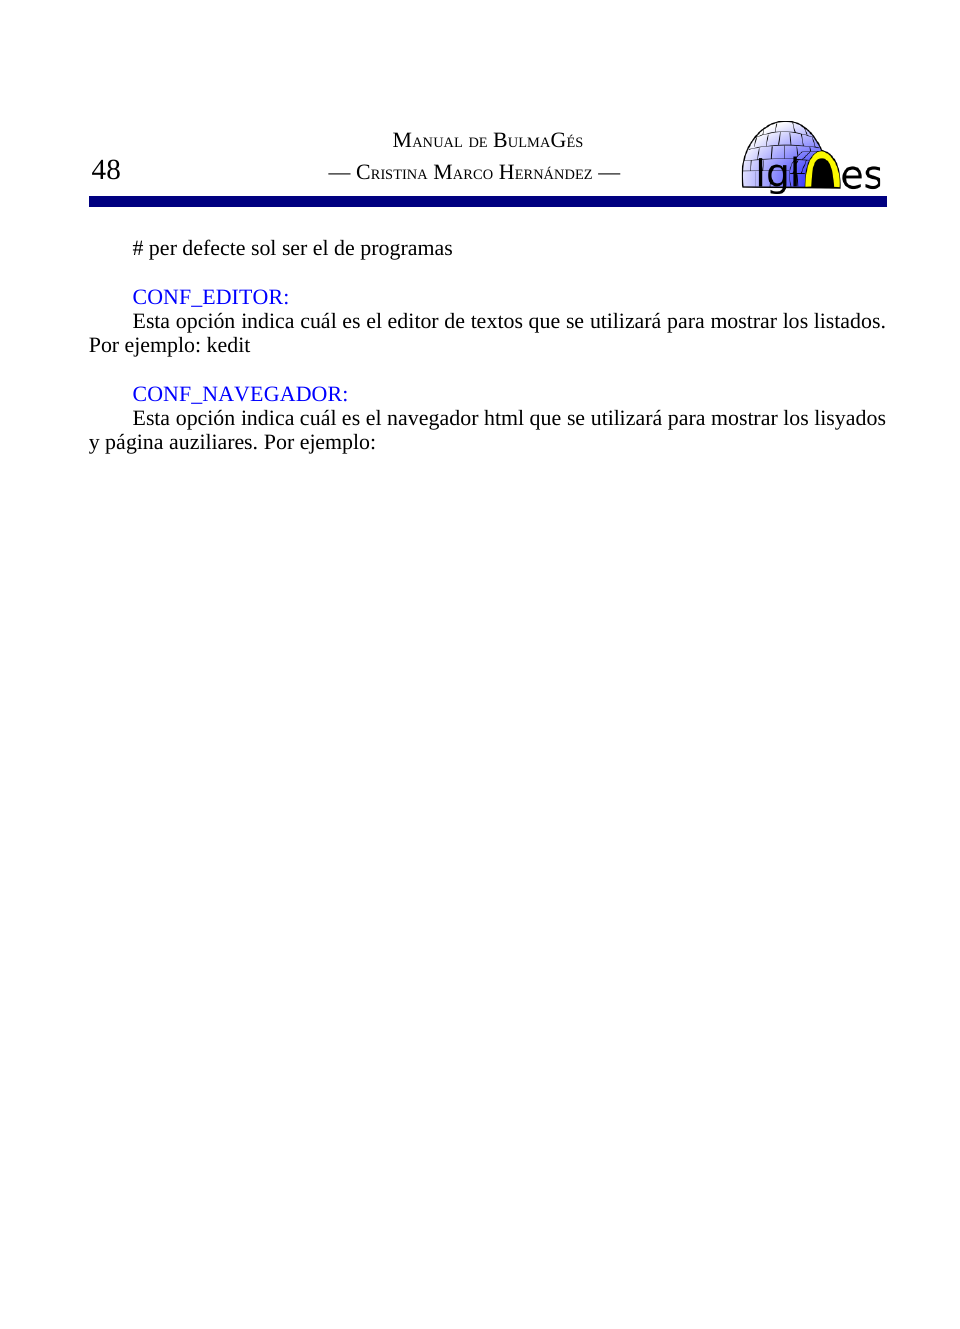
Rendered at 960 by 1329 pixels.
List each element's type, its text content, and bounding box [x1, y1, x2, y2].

text CONF_EDITOR: [88, 285, 887, 309]
text # per defecte sol ser el de programas [88, 236, 887, 260]
text Esta opción indica cuál es el navegador html que se utilizará para mostrar los lisyados y página auziliares. Por ejemplo: [88, 406, 887, 454]
picture [741, 121, 881, 194]
text Esta opción indica cuál es el editor de textos que se utilizará para mostrar los listados. Por ejemplo: kedit [88, 309, 887, 357]
text CONF_NAVEGADOR: [88, 382, 887, 406]
